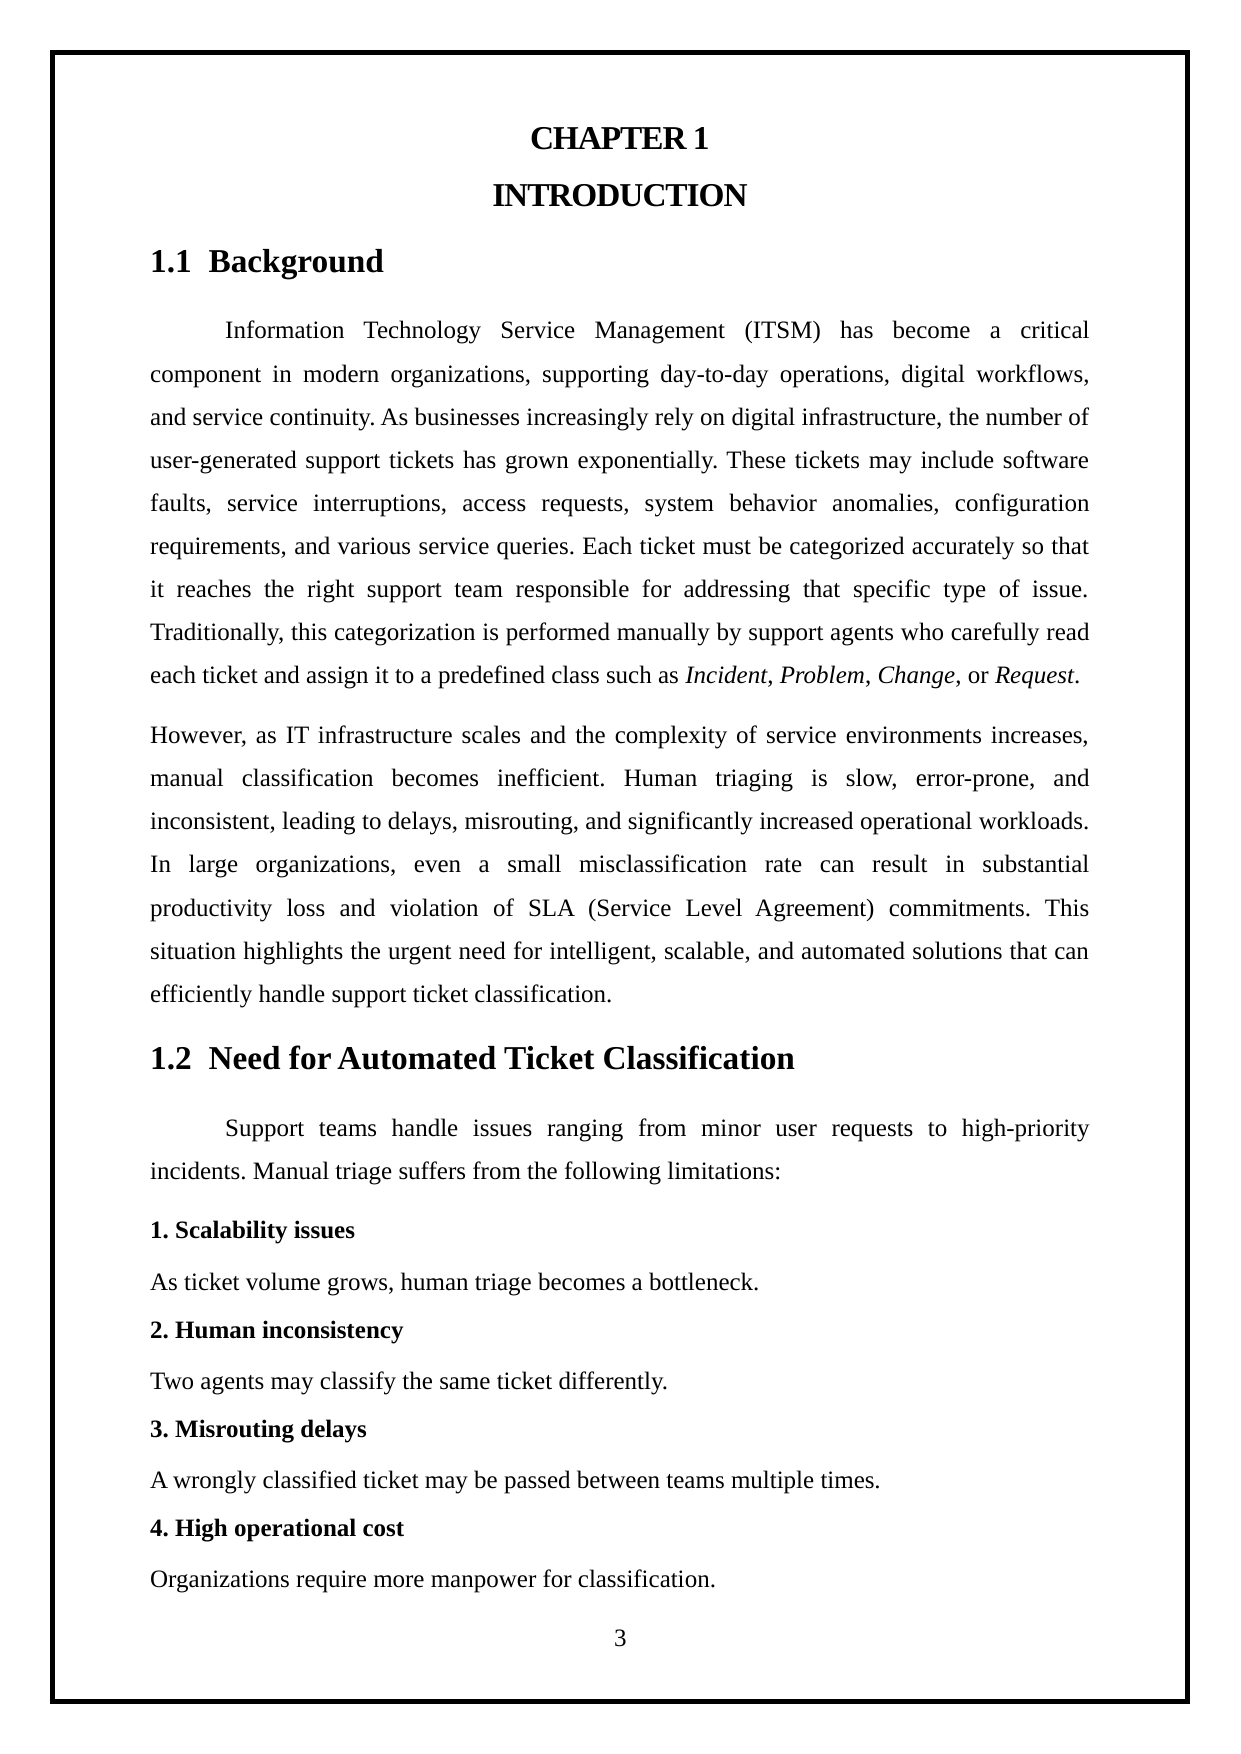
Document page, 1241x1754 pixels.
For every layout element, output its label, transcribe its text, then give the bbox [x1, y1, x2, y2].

subtitle 2. Human inconsistency [150, 1315, 1090, 1343]
text Organizations require more manpower for classification. [150, 1564, 1090, 1593]
text 1.1 Background [150, 241, 1090, 280]
subtitle 1. Scalability issues [150, 1216, 1090, 1244]
title CHAPTER 1 [150, 118, 1090, 156]
text However, as IT infrastructure scales and the complexity of service environments increases, manual classification becomes inefficient. Human triaging is slow, error-prone, and inconsistent, leading to delays, misrouting, and significantly increased operational workloads. In large organizations, even a small misclassification rate can result in substantial productivity loss and violation of SLA (Service Level Agreement) commitments. This situation highlights the urgent need for intelligent, scalable, and automated solutions that can efficiently handle support ticket classification. [150, 720, 1090, 1008]
text Support teams handle issues ranging from minor user requests to high-priority incidents. Manual triage suffers from the following limitations: [150, 1113, 1090, 1184]
title INTRODUCTION [150, 176, 1090, 214]
text A wrongly classified ticket may be passed between teams multiple times. [150, 1465, 1090, 1494]
text 1.2 Need for Automated Ticket Classification [150, 1039, 1090, 1077]
text Two agents may classify the same ticket differently. [150, 1366, 1090, 1395]
text Information Technology Service Management (ITSM) has become a critical component in modern organizations, supporting day-to-day operations, digital workflows, and service continuity. As businesses increasingly rely on digital infrastructure, the number of user-generated support tickets has grown exponentially. These tickets may include software faults, service interruptions, access requests, system behavior anomalies, configuration requirements, and various service queries. Each ticket must be categorized accurately so that it reaches the right support team responsible for addressing that specific type of issue. Traditionally, this categorization is performed manually by support agents who carefully read each ticket and assign it to a predefined class such as Incident, Problem, Change, or Request. [150, 316, 1090, 689]
text As ticket volume grows, human triage becomes a bottleneck. [150, 1267, 1090, 1296]
subtitle 4. High operational cost [150, 1513, 1090, 1542]
subtitle 3. Misrouting delays [150, 1414, 1090, 1443]
